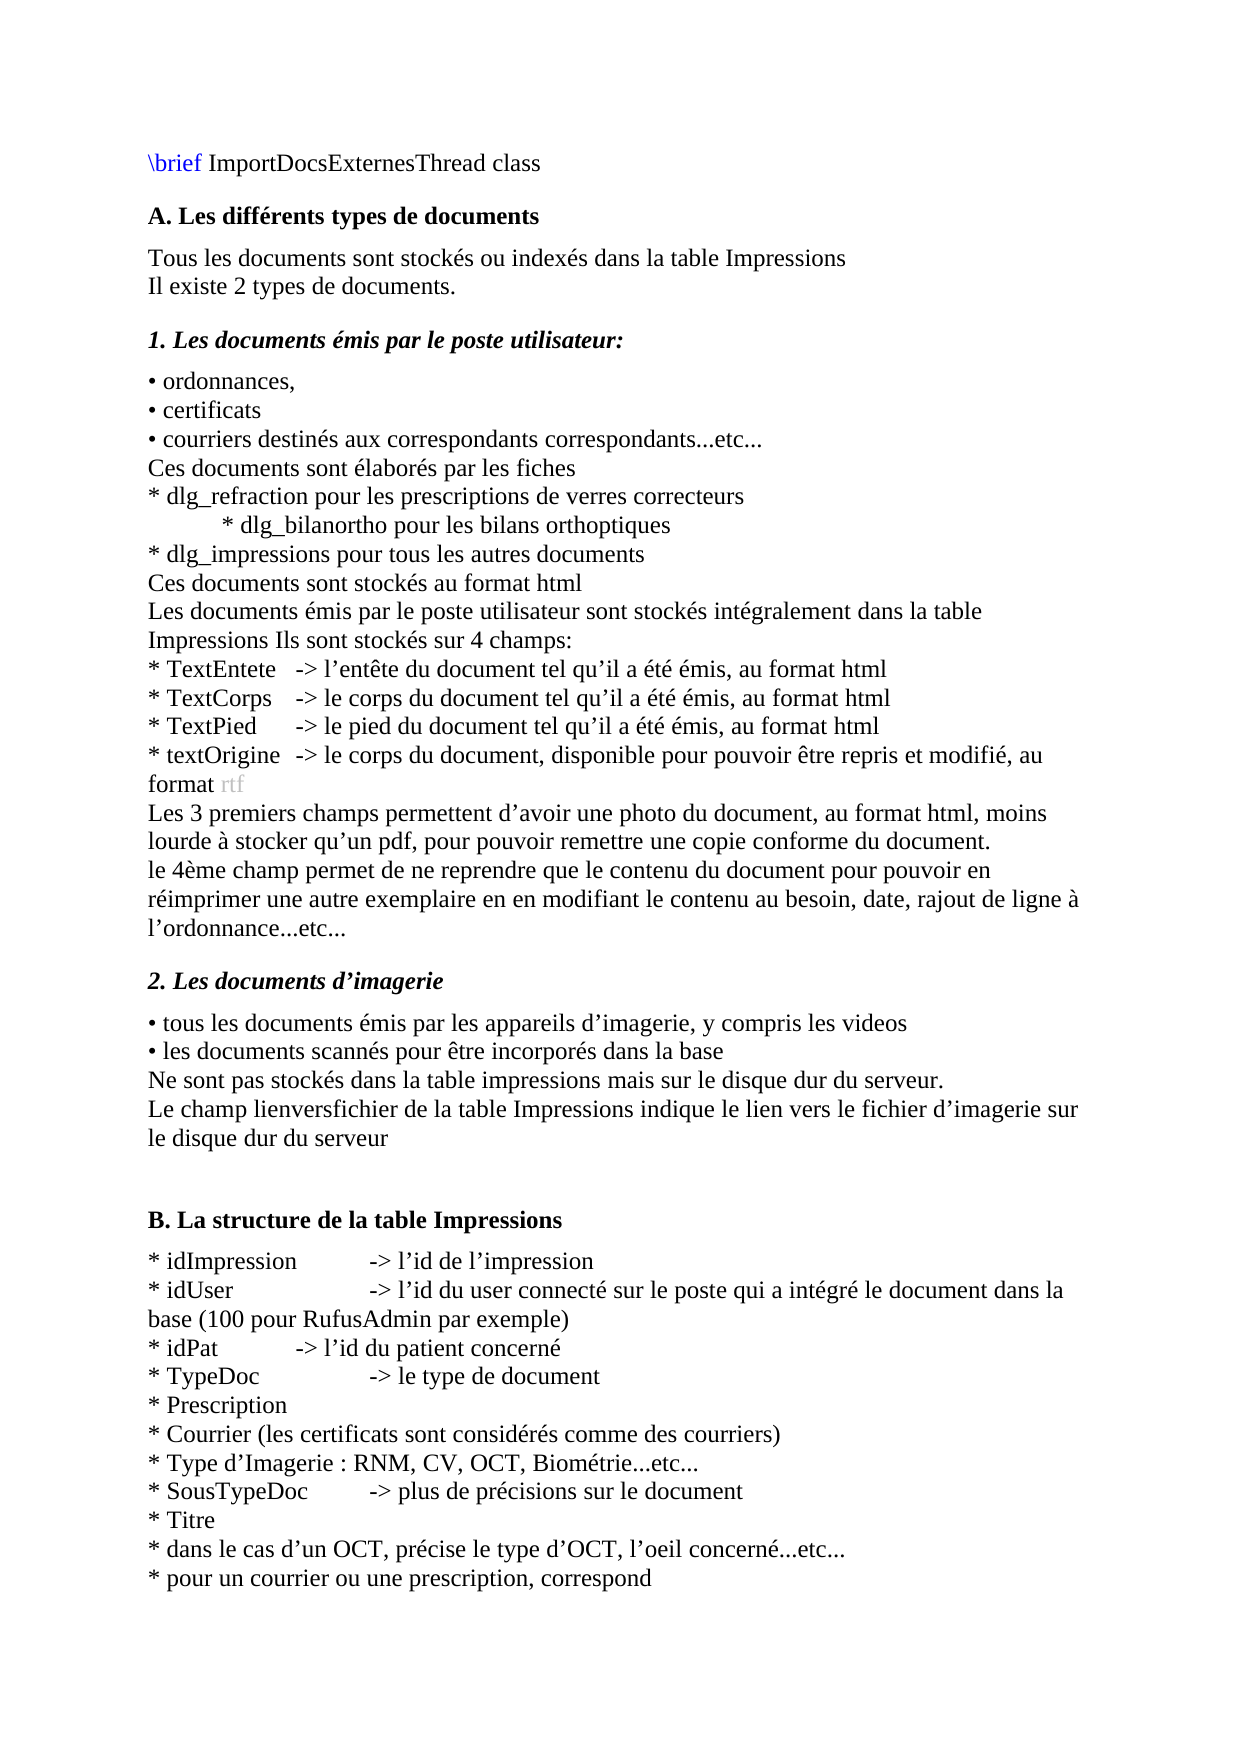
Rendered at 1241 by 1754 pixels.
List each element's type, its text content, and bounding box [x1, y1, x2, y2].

text Ces documents sont stockés au format html [148, 568, 1093, 596]
text * TypeDoc -> le type de document [148, 1361, 1093, 1390]
text • ordonnances, [148, 366, 1093, 395]
text * TextCorps -> le corps du document tel qu’il a été émis, au format html [148, 683, 1093, 711]
subtitle 1. Les documents émis par le poste utilisateur: [148, 325, 1093, 354]
text • certificats [148, 395, 1093, 424]
text * pour un courrier ou une prescription, correspond [148, 1563, 1093, 1591]
text * Courrier (les certificats sont considérés comme des courriers) [148, 1419, 1093, 1448]
text * idImpression -> l’id de l’impression [148, 1246, 1093, 1275]
text * dlg_impressions pour tous les autres documents [148, 539, 1093, 568]
text * TextPied -> le pied du document tel qu’il a été émis, au format html [148, 711, 1093, 740]
text * idUser -> l’id du user connecté sur le poste qui a intégré le document dans la base (100 pour RufusAdmin par exemple) [148, 1275, 1093, 1333]
subtitle B. La structure de la table Impressions [148, 1205, 1093, 1234]
text * Prescription [148, 1390, 1093, 1419]
text Ne sont pas stockés dans la table impressions mais sur le disque dur du serveur. [148, 1065, 1093, 1094]
text • tous les documents émis par les appareils d’imagerie, y compris les videos [148, 1008, 1093, 1036]
subtitle A. Les différents types de documents [148, 201, 1093, 230]
text Tous les documents sont stockés ou indexés dans la table Impressions [148, 243, 1093, 271]
text Le champ lienversfichier de la table Impressions indique le lien vers le fichier d’imagerie sur le disque dur du serveur [148, 1094, 1093, 1151]
text * Titre [148, 1505, 1093, 1534]
text \brief ImportDocsExternesThread class [148, 148, 1093, 176]
text Il existe 2 types de documents. [148, 271, 1093, 300]
text * dlg_refraction pour les prescriptions de verres correcteurs [148, 481, 1093, 510]
text * idPat -> l’id du patient concerné [148, 1333, 1093, 1361]
text le 4ème champ permet de ne reprendre que le contenu du document pour pouvoir en réimprimer une autre exemplaire en en modifiant le contenu au besoin, date, rajout de ligne à l’ordonnance...etc... [148, 855, 1093, 941]
text * SousTypeDoc -> plus de précisions sur le document [148, 1476, 1093, 1505]
text * dlg_bilanortho pour les bilans orthoptiques [221, 510, 1093, 539]
text • courriers destinés aux correspondants correspondants...etc... [148, 424, 1093, 453]
text • les documents scannés pour être incorporés dans la base [148, 1036, 1093, 1065]
subtitle 2. Les documents d’imagerie [148, 966, 1093, 995]
text * TextEntete -> l’entête du document tel qu’il a été émis, au format html [148, 654, 1093, 683]
text Les documents émis par le poste utilisateur sont stockés intégralement dans la table Impressions Ils sont stockés sur 4 champs: [148, 596, 1093, 654]
text Les 3 premiers champs permettent d’avoir une photo du document, au format html, moins lourde à stocker qu’un pdf, pour pouvoir remettre une copie conforme du document. [148, 798, 1093, 855]
text * Type d’Imagerie : RNM, CV, OCT, Biométrie...etc... [148, 1448, 1093, 1476]
text * dans le cas d’un OCT, précise le type d’OCT, l’oeil concerné...etc... [148, 1534, 1093, 1563]
text Ces documents sont élaborés par les fiches [148, 453, 1093, 481]
text * textOrigine -> le corps du document, disponible pour pouvoir être repris et modifié, au format rtf [148, 740, 1093, 798]
